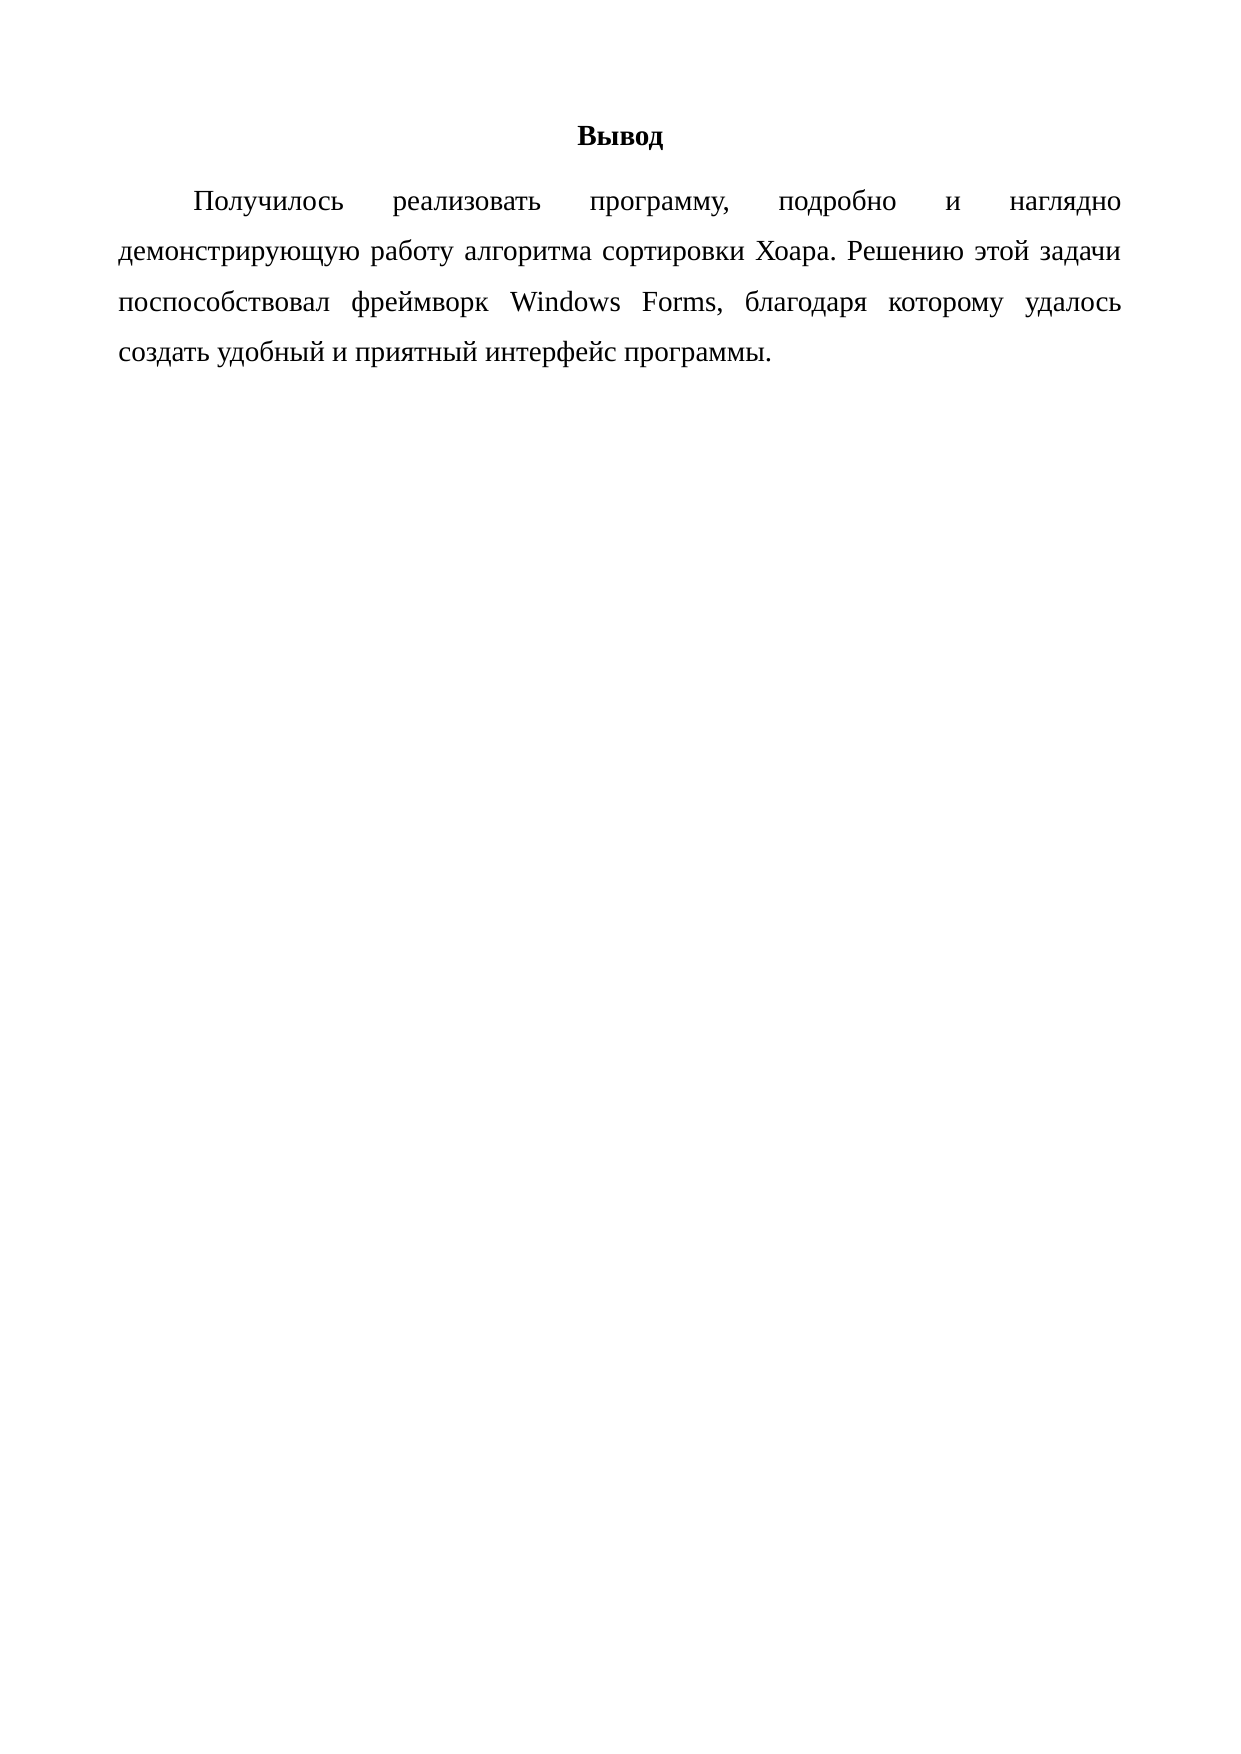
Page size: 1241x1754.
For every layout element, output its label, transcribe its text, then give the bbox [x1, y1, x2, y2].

text Получилось реализовать программу, подробно и наглядно демонстрирующую работу алгоритма сортировки Хоара. Решению этой задачи поспособствовал фреймворк Windows Forms, благодаря которому удалось создать удобный и приятный интерфейс программы. [118, 183, 1122, 367]
text Вывод [118, 118, 1122, 152]
